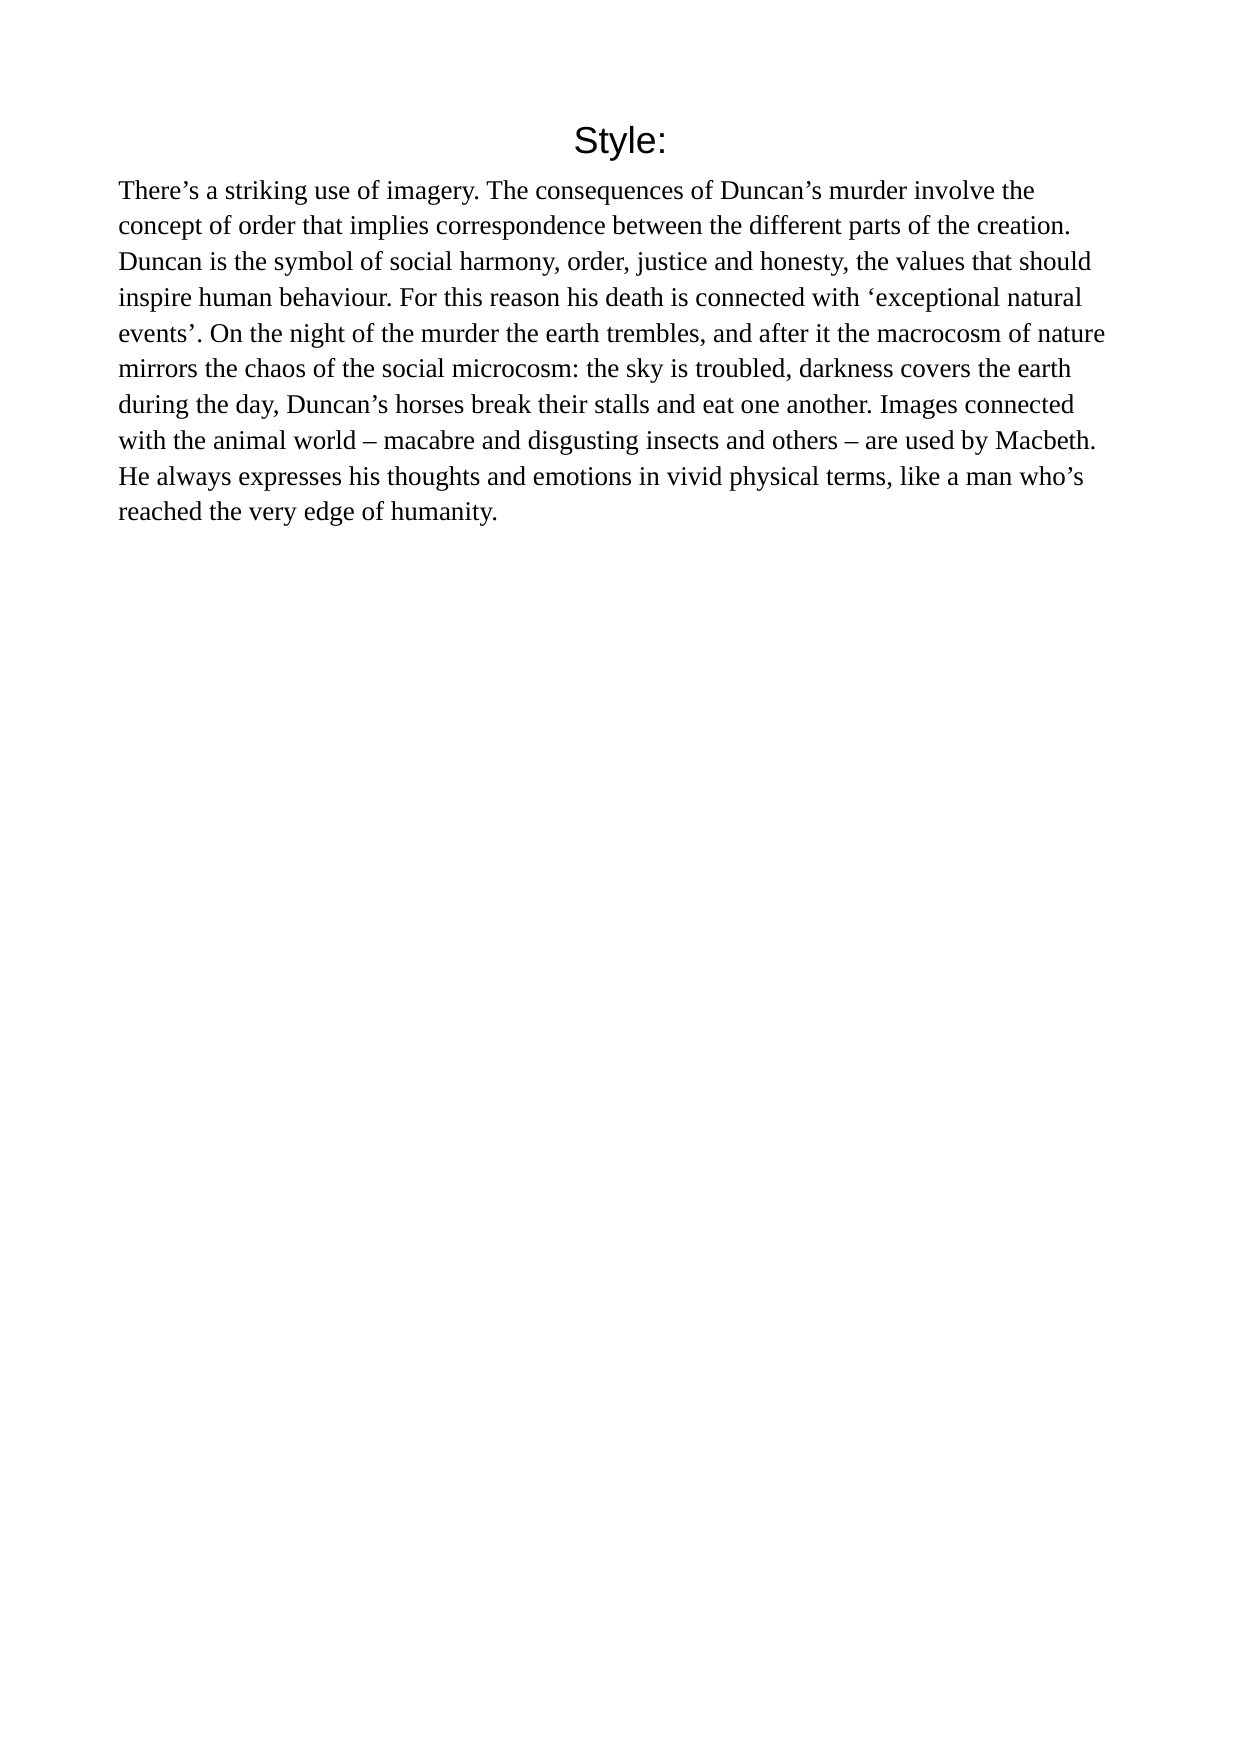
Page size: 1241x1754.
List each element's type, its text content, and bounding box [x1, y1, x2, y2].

subtitle Style: [118, 118, 1122, 161]
text There’s a striking use of imagery. The consequences of Duncan’s murder involve the concept of order that implies correspondence between the different parts of the creation. Duncan is the symbol of social harmony, order, justice and honesty, the values that should inspire human behaviour. For this reason his death is connected with ‘exceptional natural events’. On the night of the murder the earth trembles, and after it the macrocosm of nature mirrors the chaos of the social microcosm: the sky is troubled, darkness covers the earth during the day, Duncan’s horses break their stalls and eat one another. Images connected with the animal world – macabre and disgusting insects and others – are used by Macbeth. He always expresses his thoughts and emotions in vivid physical terms, like a man who’s reached the very edge of humanity. [118, 174, 1122, 526]
